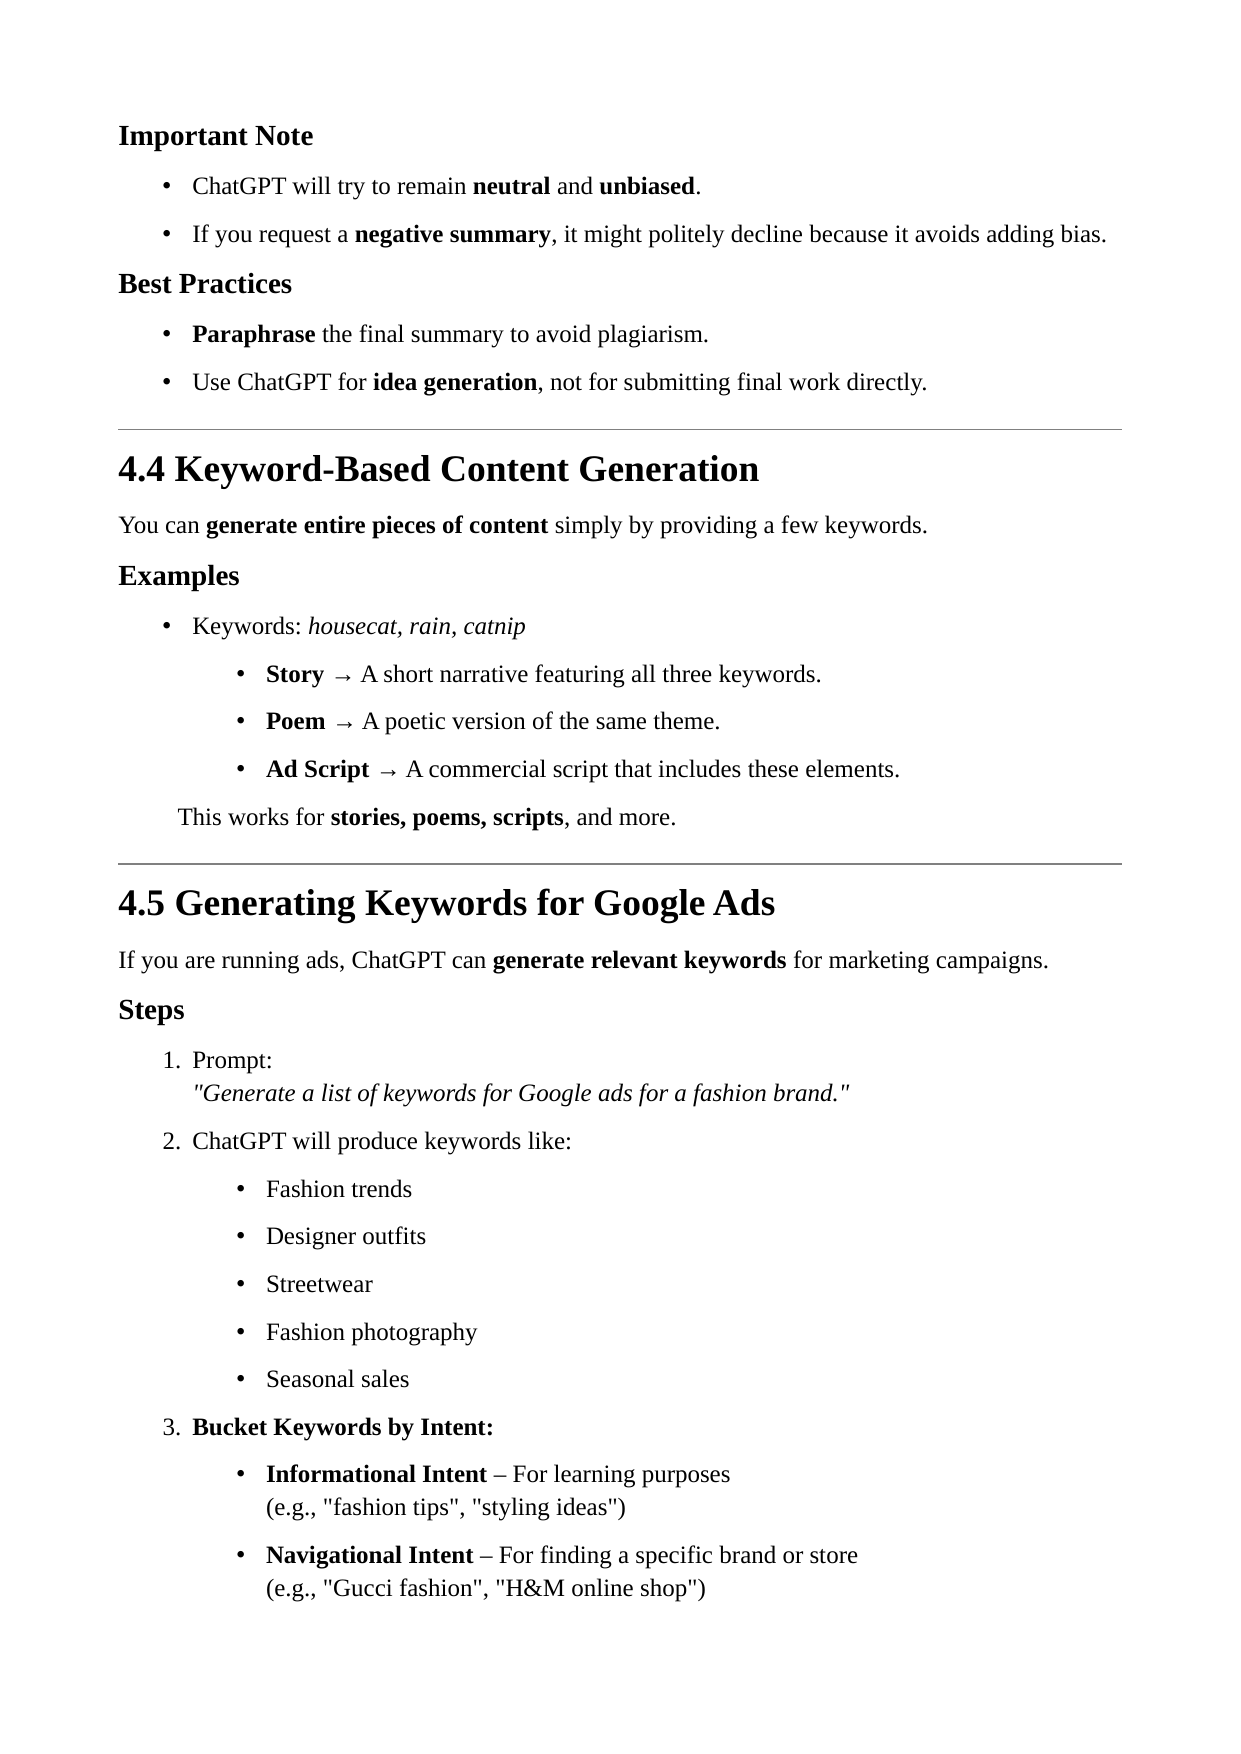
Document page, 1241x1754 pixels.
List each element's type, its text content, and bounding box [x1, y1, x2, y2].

list Informational Intent – For learning purposes (e.g., "fashion tips", "styling ideas") [236, 1459, 1122, 1521]
list Keywords: housecat, rain, catnip [162, 611, 1122, 640]
subtitle Best Practices [118, 266, 1122, 300]
list Use ChatGPT for idea generation, not for submitting final work directly. [162, 367, 1122, 396]
list Ad Script → A commercial script that includes these elements. [236, 754, 1122, 783]
subtitle Steps [118, 992, 1122, 1026]
subtitle Important Note [118, 118, 1122, 152]
list ChatGPT will produce keywords like: [162, 1126, 1122, 1155]
list Fashion trends [236, 1174, 1122, 1202]
list If you request a negative summary, it might politely decline because it avoids adding bias. [162, 219, 1122, 248]
list ChatGPT will try to remain neutral and unbiased. [162, 171, 1122, 200]
list Fashion photography [236, 1317, 1122, 1345]
list Designer outfits [236, 1221, 1122, 1250]
text This works for stories, poems, scripts, and more. [177, 802, 1063, 830]
list Seasonal sales [236, 1364, 1122, 1393]
text You can generate entire pieces of content simply by providing a few keywords. [118, 510, 1122, 539]
text If you are running ads, ChatGPT can generate relevant keywords for marketing campaigns. [118, 945, 1122, 973]
subtitle Examples [118, 558, 1122, 592]
list Navigational Intent – For finding a specific brand or store (e.g., "Gucci fashion", "H&M online shop") [236, 1540, 1122, 1602]
list Bucket Keywords by Intent: [162, 1412, 1122, 1441]
list Story → A short narrative featuring all three keywords. [236, 659, 1122, 687]
list Poem → A poetic version of the same theme. [236, 706, 1122, 735]
subtitle 4.4 Keyword-Based Content Generation [118, 446, 1122, 489]
subtitle 4.5 Generating Keywords for Google Ads [118, 881, 1122, 924]
list Streetwear [236, 1269, 1122, 1298]
list Prompt: "Generate a list of keywords for Google ads for a fashion brand." [162, 1046, 1122, 1107]
list Paraphrase the final summary to avoid plagiarism. [162, 319, 1122, 348]
